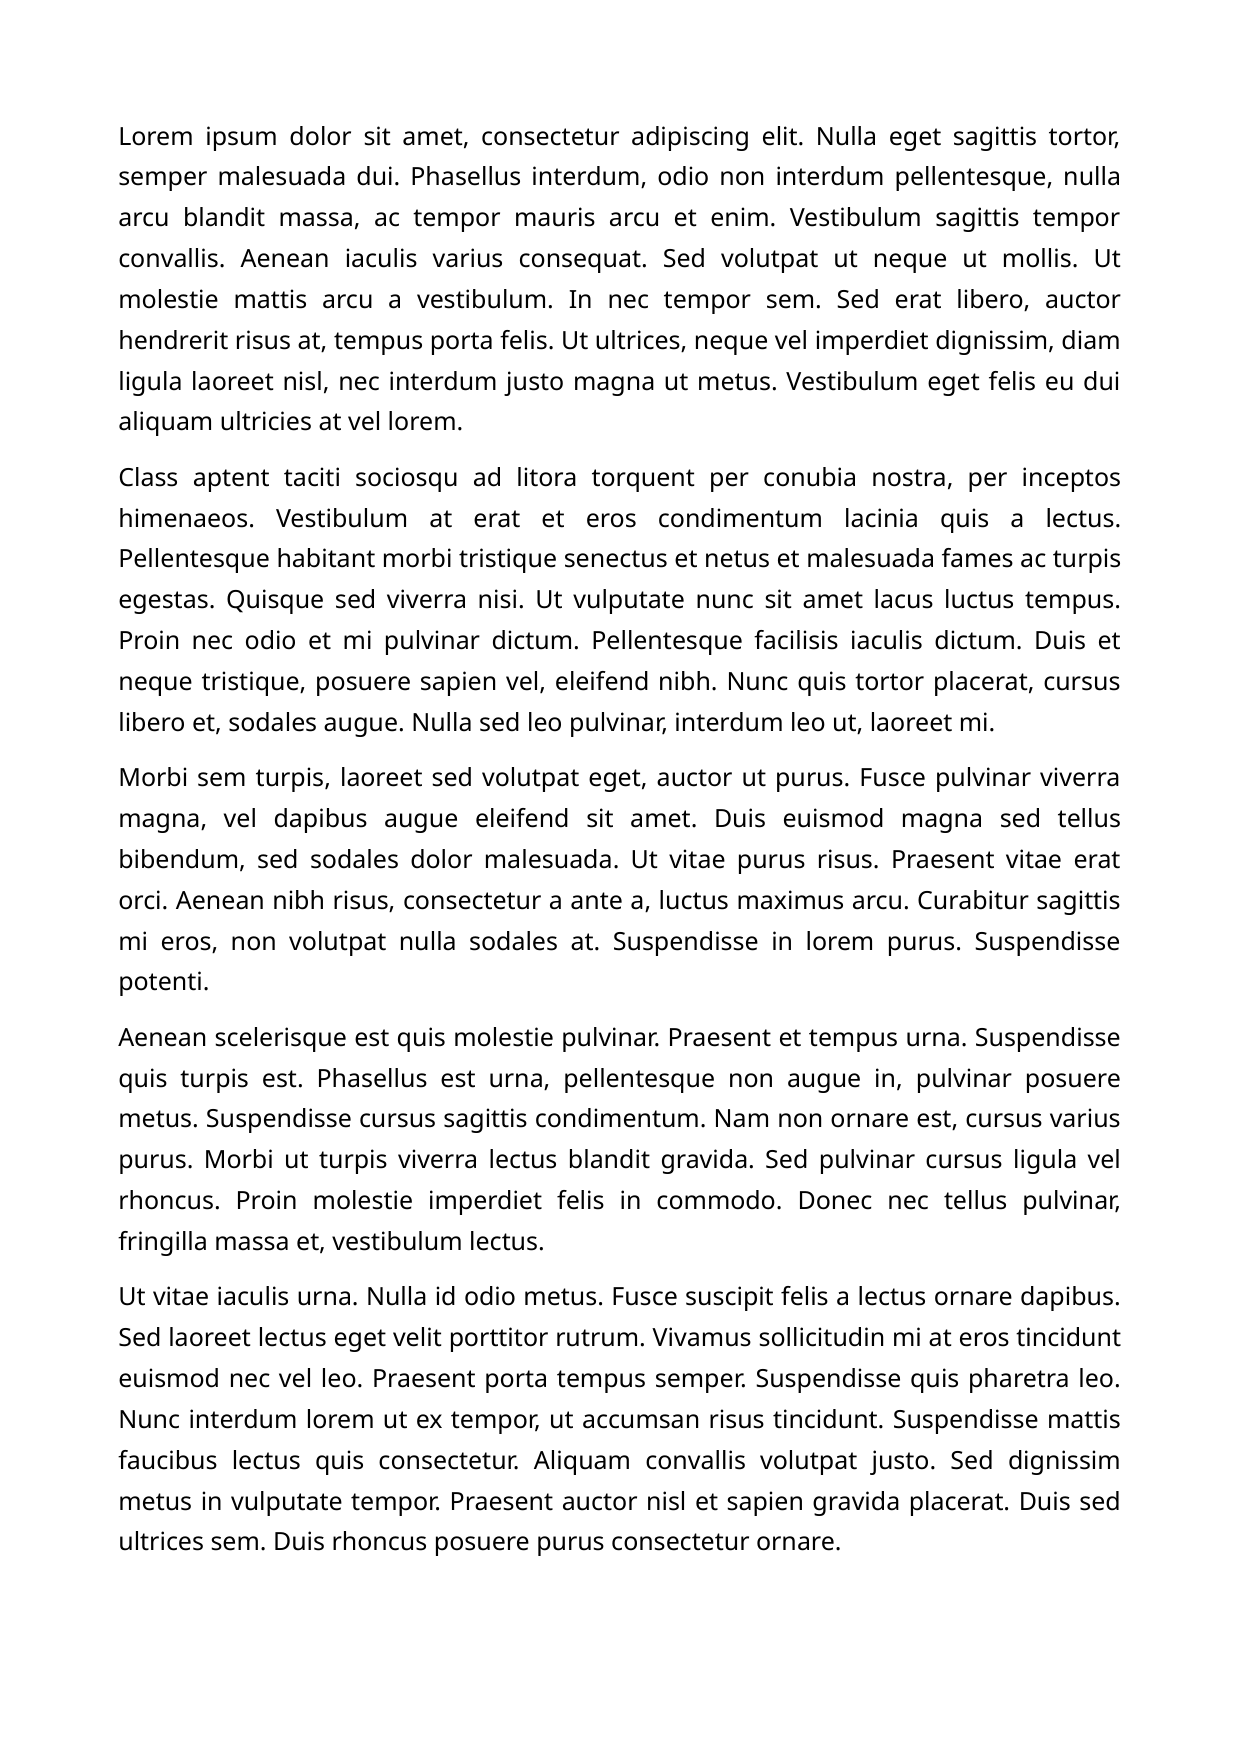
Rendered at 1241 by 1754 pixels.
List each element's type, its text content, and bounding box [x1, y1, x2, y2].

text Lorem ipsum dolor sit amet, consectetur adipiscing elit. Nulla eget sagittis tortor, semper malesuada dui. Phasellus interdum, odio non interdum pellentesque, nulla arcu blandit massa, ac tempor mauris arcu et enim. Vestibulum sagittis tempor convallis. Aenean iaculis varius consequat. Sed volutpat ut neque ut mollis. Ut molestie mattis arcu a vestibulum. In nec tempor sem. Sed erat libero, auctor hendrerit risus at, tempus porta felis. Ut ultrices, neque vel imperdiet dignissim, diam ligula laoreet nisl, nec interdum justo magna ut metus. Vestibulum eget felis eu dui aliquam ultricies at vel lorem. [118, 118, 1122, 438]
text Ut vitae iaculis urna. Nulla id odio metus. Fusce suscipit felis a lectus ornare dapibus. Sed laoreet lectus eget velit porttitor rutrum. Vivamus sollicitudin mi at eros tincidunt euismod nec vel leo. Praesent porta tempus semper. Suspendisse quis pharetra leo. Nunc interdum lorem ut ex tempor, ut accumsan risus tincidunt. Suspendisse mattis faucibus lectus quis consectetur. Aliquam convallis volutpat justo. Sed dignissim metus in vulputate tempor. Praesent auctor nisl et sapien gravida placerat. Duis sed ultrices sem. Duis rhoncus posuere purus consectetur ornare. [118, 1279, 1122, 1558]
text Class aptent taciti sociosqu ad litora torquent per conubia nostra, per inceptos himenaeos. Vestibulum at erat et eros condimentum lacinia quis a lectus. Pellentesque habitant morbi tristique senectus et netus et malesuada fames ac turpis egestas. Quisque sed viverra nisi. Ut vulputate nunc sit amet lacus luctus tempus. Proin nec odio et mi pulvinar dictum. Pellentesque facilisis iaculis dictum. Duis et neque tristique, posuere sapien vel, eleifend nibh. Nunc quis tortor placerat, cursus libero et, sodales augue. Nulla sed leo pulvinar, interdum leo ut, laoreet mi. [118, 459, 1122, 738]
text Aenean scelerisque est quis molestie pulvinar. Praesent et tempus urna. Suspendisse quis turpis est. Phasellus est urna, pellentesque non augue in, pulvinar posuere metus. Suspendisse cursus sagittis condimentum. Nam non ornare est, cursus varius purus. Morbi ut turpis viverra lectus blandit gravida. Sed pulvinar cursus ligula vel rhoncus. Proin molestie imperdiet felis in commodo. Donec nec tellus pulvinar, fringilla massa et, vestibulum lectus. [118, 1019, 1122, 1258]
text Morbi sem turpis, laoreet sed volutpat eget, auctor ut purus. Fusce pulvinar viverra magna, vel dapibus augue eleifend sit amet. Duis euismod magna sed tellus bibendum, sed sodales dolor malesuada. Ut vitae purus risus. Praesent vitae erat orci. Aenean nibh risus, consectetur a ante a, luctus maximus arcu. Curabitur sagittis mi eros, non volutpat nulla sodales at. Suspendisse in lorem purus. Suspendisse potenti. [118, 760, 1122, 998]
